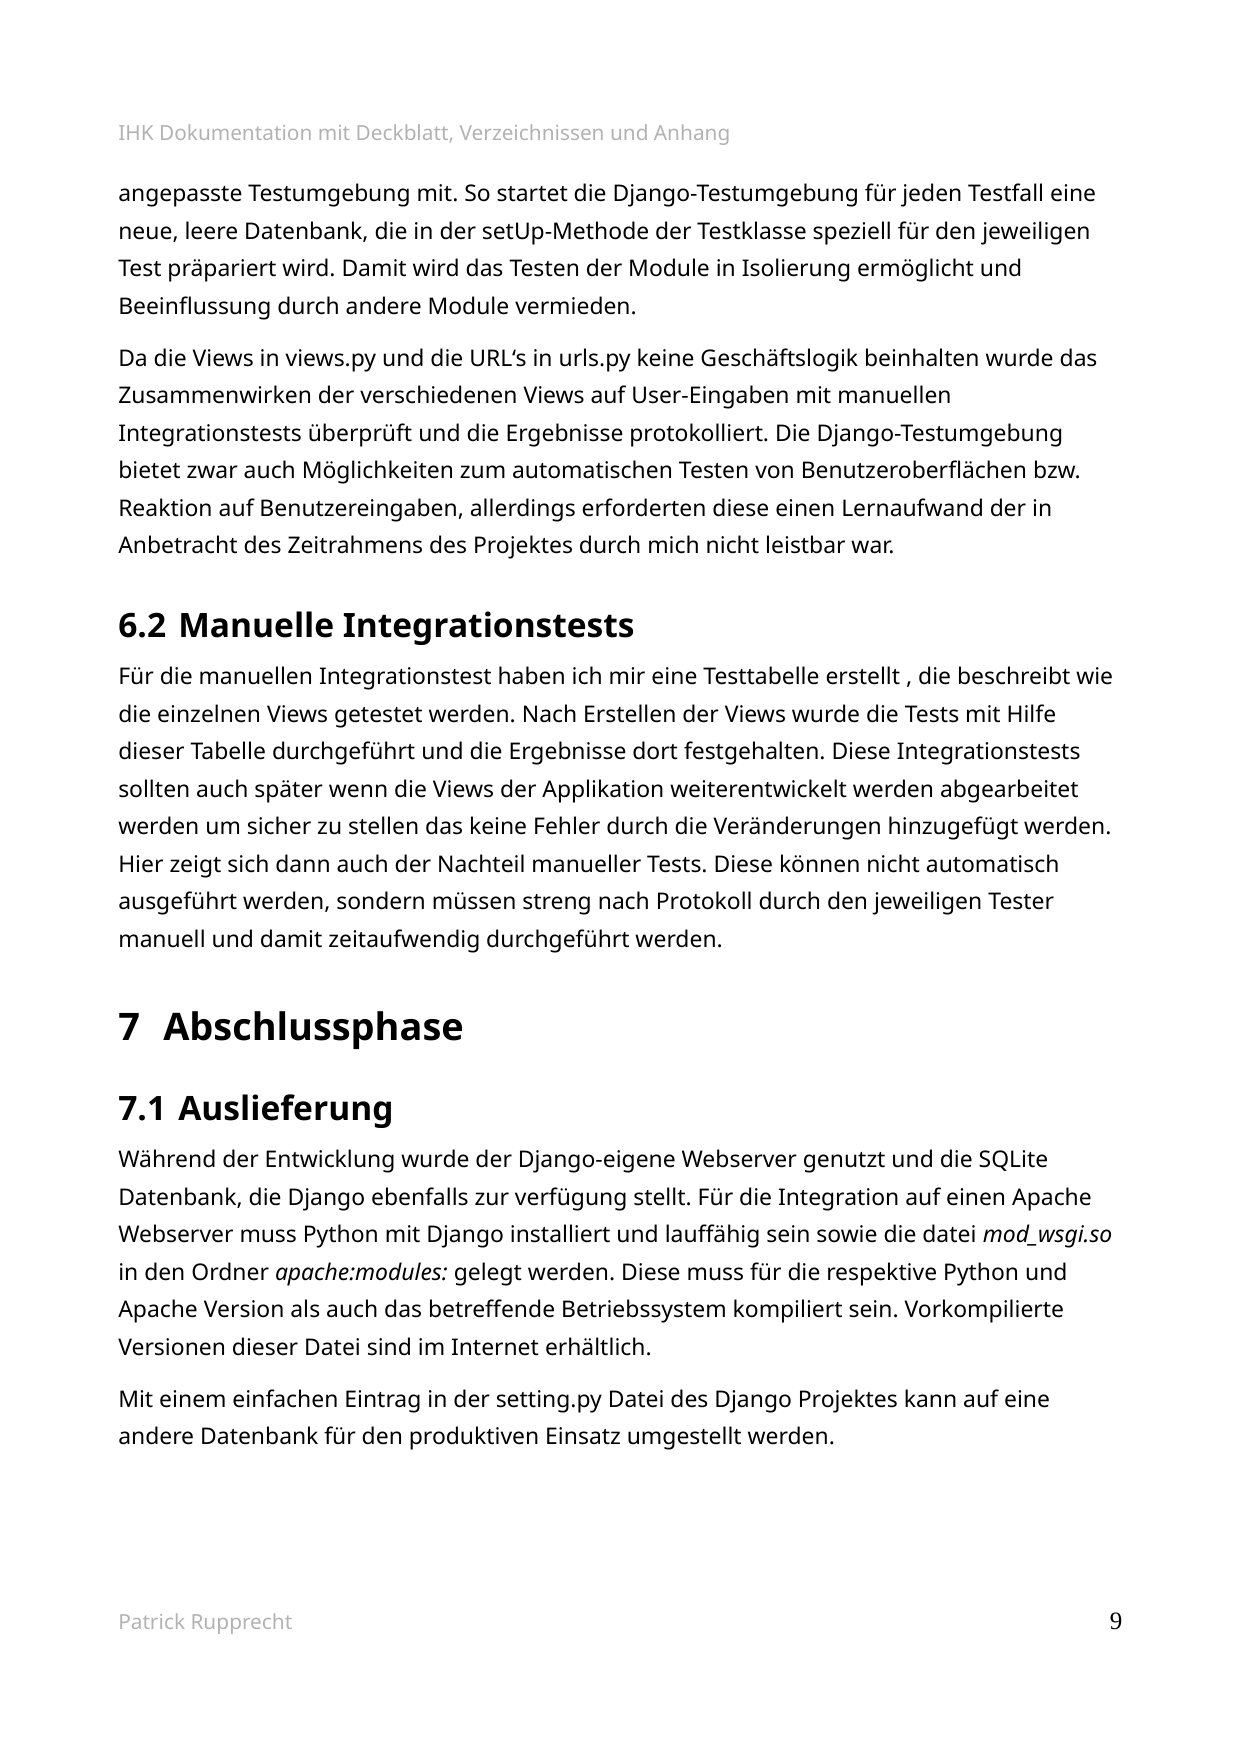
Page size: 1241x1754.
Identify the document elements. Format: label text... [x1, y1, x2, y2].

text Da die Views in views.py und die URL‘s in urls.py keine Geschäftslogik beinhalten wurde das Zusammenwirken der verschiedenen Views auf User-Eingaben mit manuellen Integrationstests überprüft und die Ergebnisse protokolliert. Die Django-Testumgebung bietet zwar auch Möglichkeiten zum automatischen Testen von Benutzeroberflächen bzw. Reaktion auf Benutzereingaben, allerdings erforderten diese einen Lernaufwand der in Anbetracht des Zeitrahmens des Projektes durch mich nicht leistbar war. [118, 342, 1122, 560]
subtitle Manuelle Integrationstests [118, 602, 1122, 648]
text angepasste Testumgebung mit. So startet die Django-Testumgebung für jeden Testfall eine neue, leere Datenbank, die in der setUp-Methode der Testklasse speziell für den jeweiligen Test präpariert wird. Damit wird das Testen der Module in Isolierung ermöglicht und Beeinflussung durch andere Module vermieden. [118, 177, 1122, 321]
text Für die manuellen Integrationstest haben ich mir eine Testtabelle erstellt , die beschreibt wie die einzelnen Views getestet werden. Nach Erstellen der Views wurde die Tests mit Hilfe dieser Tabelle durchgeführt und die Ergebnisse dort festgehalten. Diese Integrationstests sollten auch später wenn die Views der Applikation weiterentwickelt werden abgearbeitet werden um sicher zu stellen das keine Fehler durch die Veränderungen hinzugefügt werden. Hier zeigt sich dann auch der Nachteil manueller Tests. Diese können nicht automatisch ausgeführt werden, sondern müssen streng nach Protokoll durch den jeweiligen Tester manuell und damit zeitaufwendig durchgeführt werden. [118, 660, 1122, 954]
subtitle Abschlussphase [118, 1000, 1122, 1052]
text Mit einem einfachen Eintrag in der setting.py Datei des Django Projektes kann auf eine andere Datenbank für den produktiven Einsatz umgestellt werden. [118, 1383, 1122, 1451]
subtitle Auslieferung [118, 1085, 1122, 1131]
text Während der Entwicklung wurde der Django-eigene Webserver genutzt und die SQLite Datenbank, die Django ebenfalls zur verfügung stellt. Für die Integration auf einen Apache Webserver muss Python mit Django installiert und lauffähig sein sowie die datei mod_wsgi.so in den Ordner apache:modules: gelegt werden. Diese muss für die respektive Python und Apache Version als auch das betreffende Betriebssystem kompiliert sein. Vorkompilierte Versionen dieser Datei sind im Internet erhältlich. [118, 1143, 1122, 1362]
